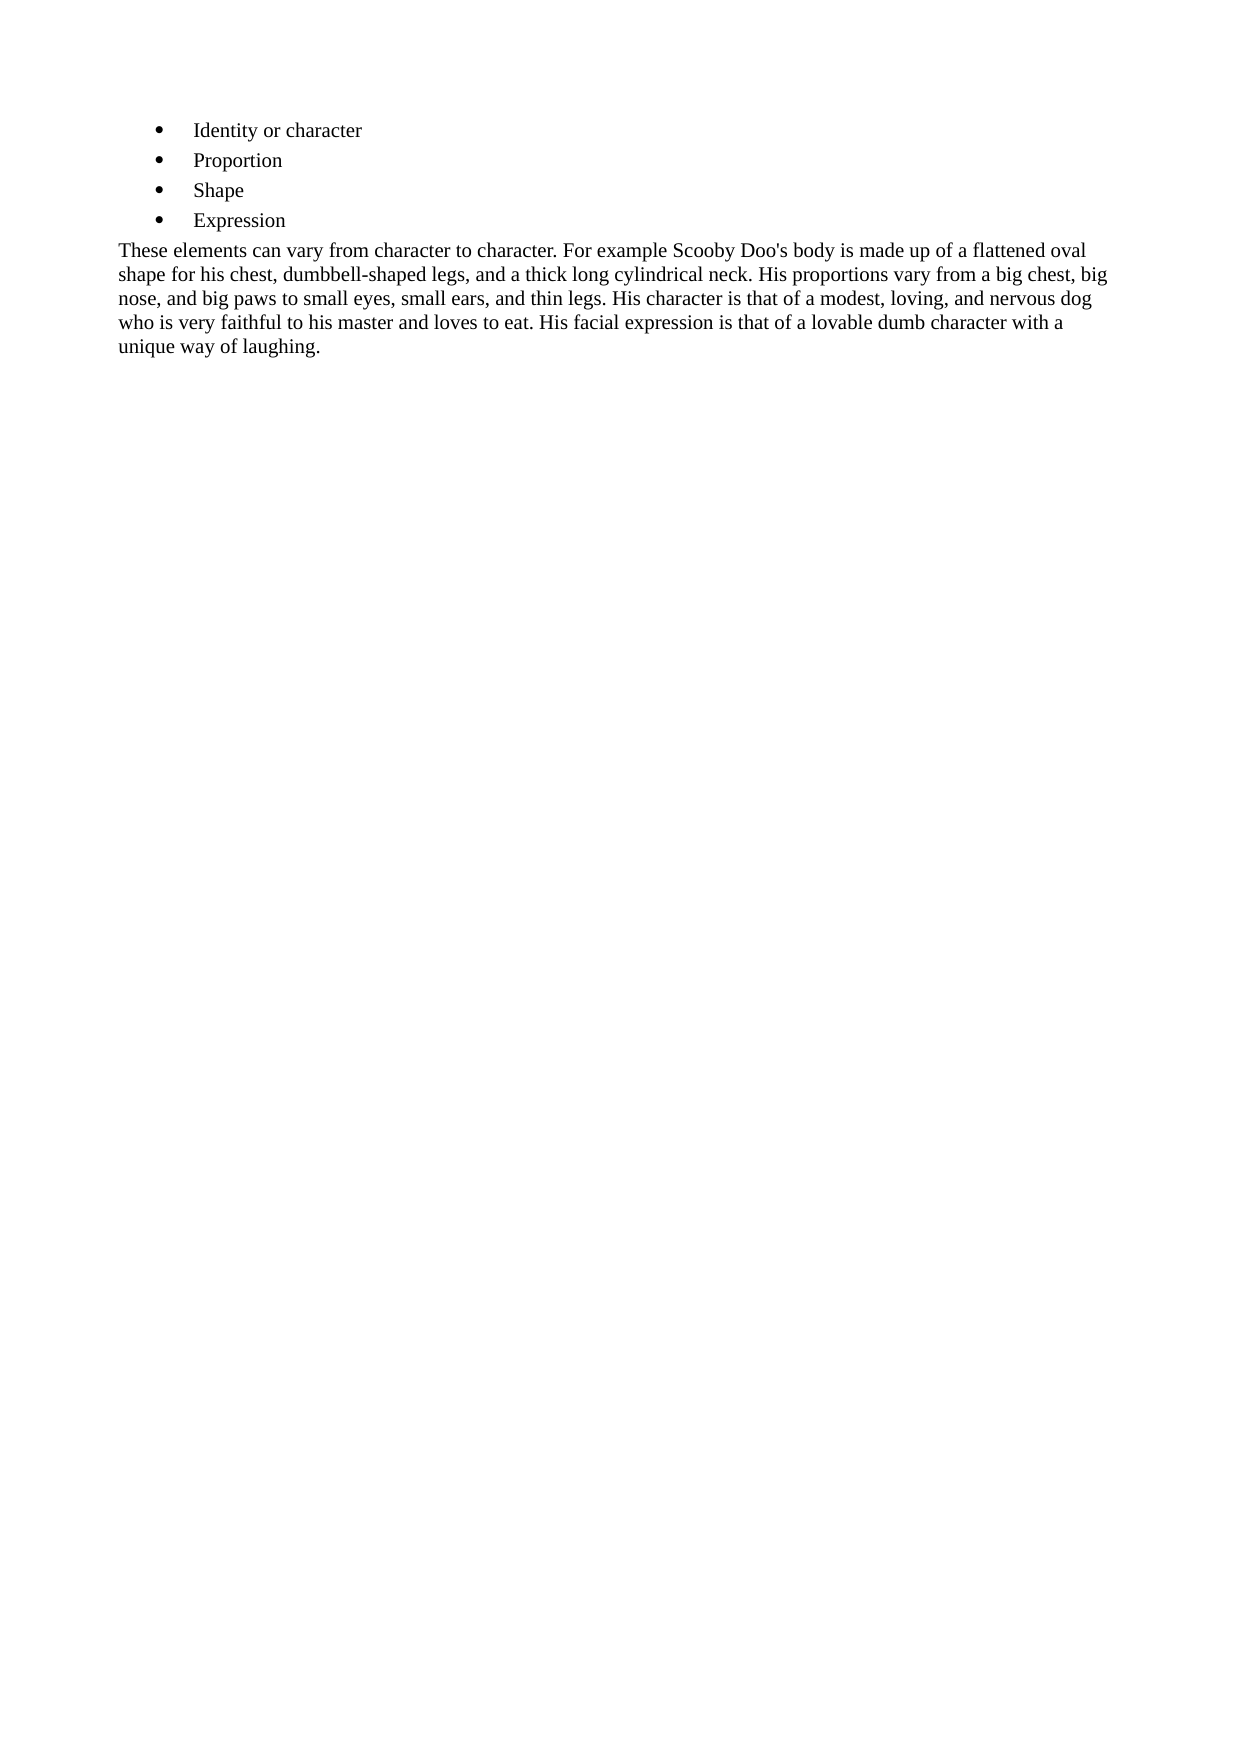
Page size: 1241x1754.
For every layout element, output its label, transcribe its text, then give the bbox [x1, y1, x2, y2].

list Shape [156, 178, 1122, 202]
list Identity or character [156, 118, 1122, 142]
text These elements can vary from character to character. For example Scooby Doo's body is made up of a flattened oval shape for his chest, dumbbell-shaped legs, and a thick long cylindrical neck. His proportions vary from a big chest, big nose, and big paws to small eyes, small ears, and thin legs. His character is that of a modest, loving, and nervous dog who is very faithful to his master and loves to eat. His facial expression is that of a lovable dumb character with a unique way of laughing. [118, 238, 1122, 358]
list Expression [156, 208, 1122, 232]
list Proportion [156, 148, 1122, 172]
